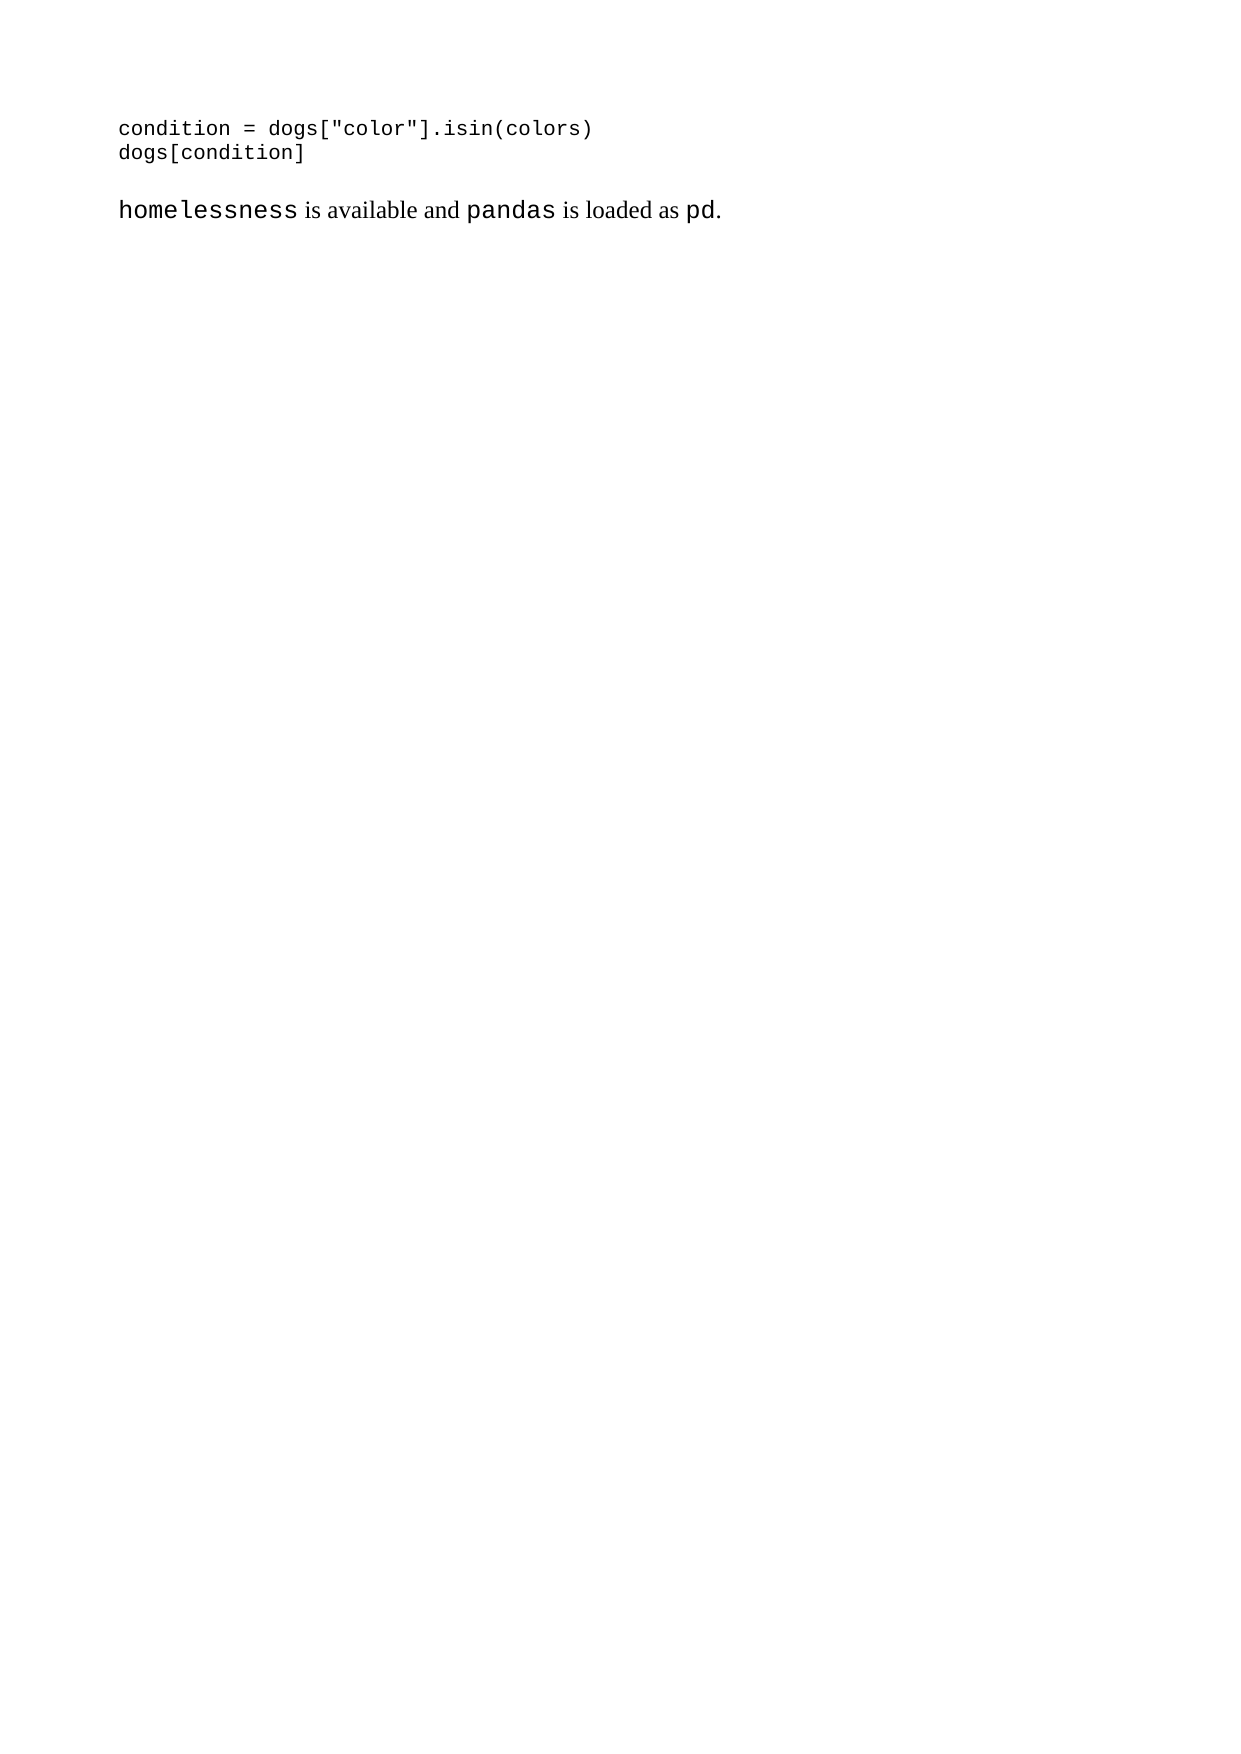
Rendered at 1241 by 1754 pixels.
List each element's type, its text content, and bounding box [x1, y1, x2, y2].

text condition = dogs["color"].isin(colors) [118, 118, 1122, 142]
text homelessness is available and pandas is loaded as pd. [118, 195, 1122, 226]
text dogs[condition] [118, 142, 1122, 165]
